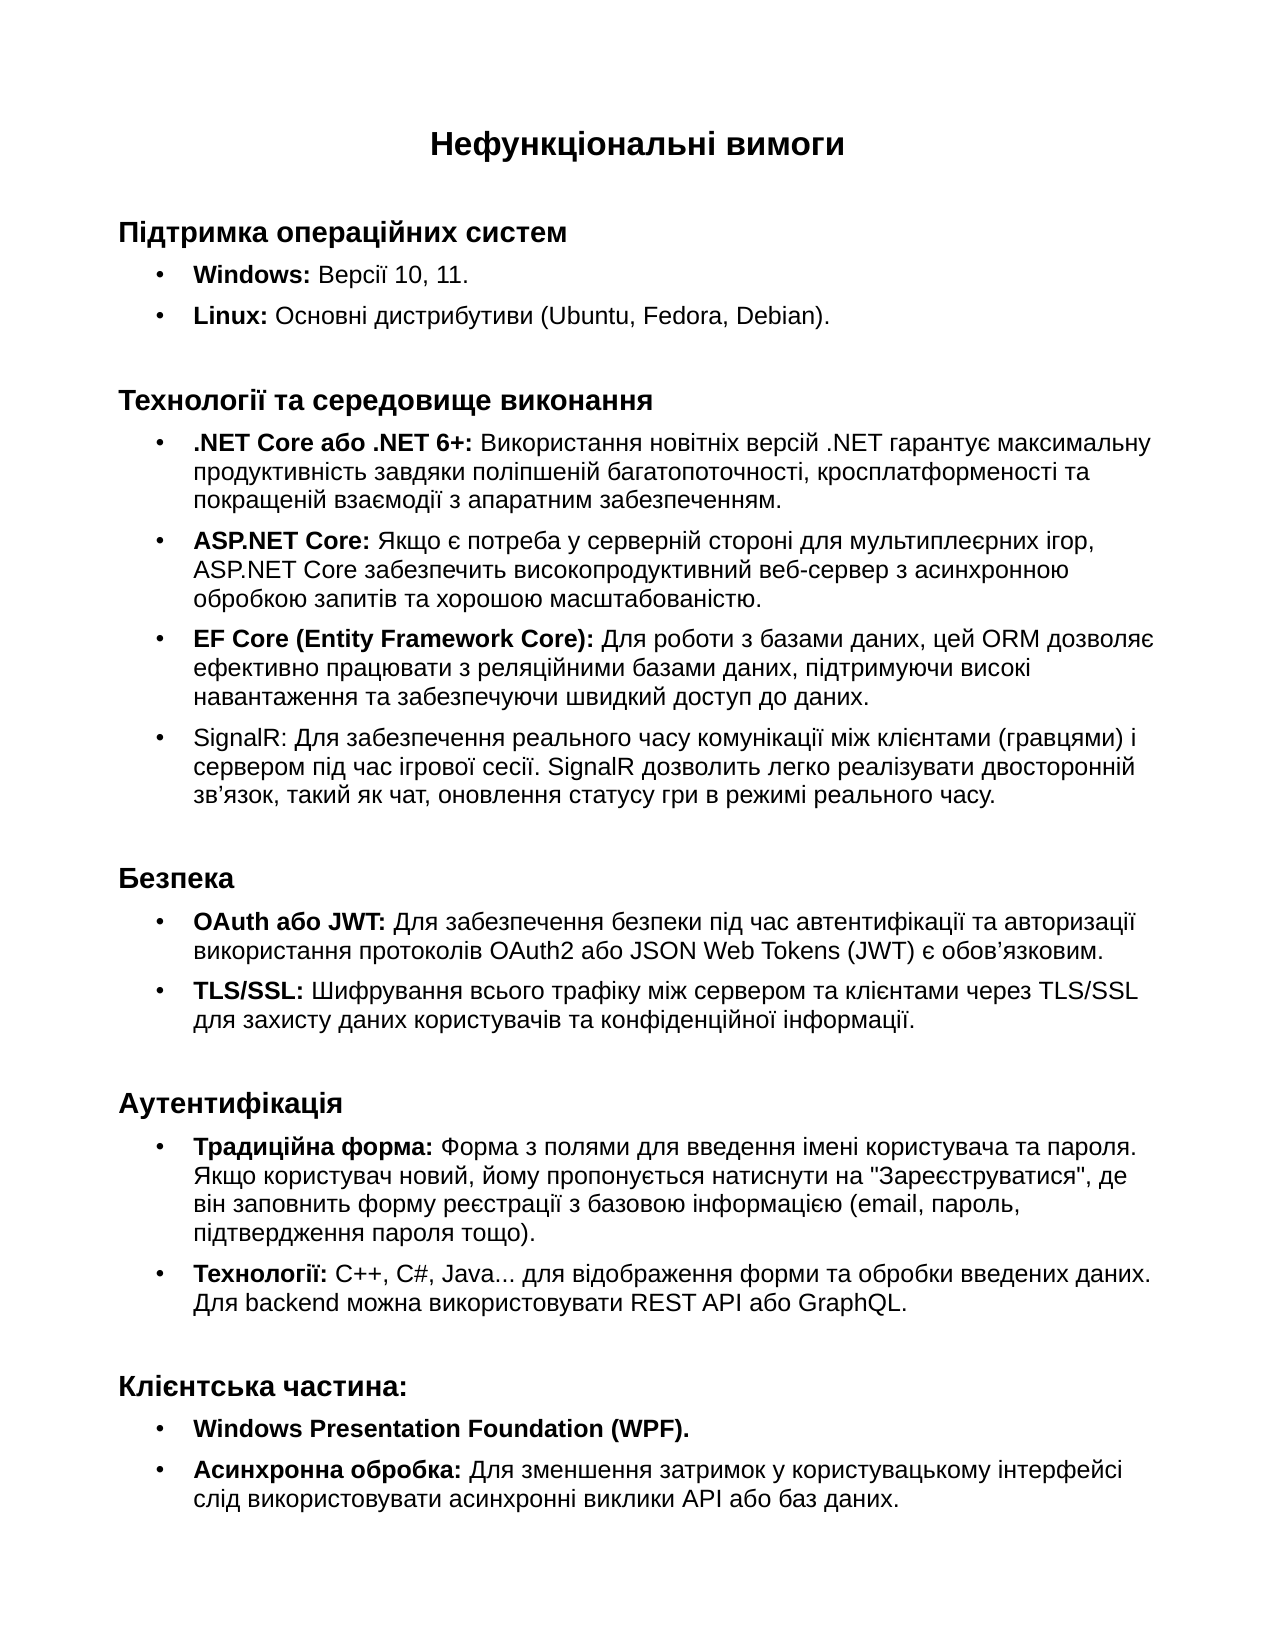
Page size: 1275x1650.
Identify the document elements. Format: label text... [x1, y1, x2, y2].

list TLS/SSL: Шифрування всього трафіку між сервером та клієнтами через TLS/SSL для захисту даних користувачів та конфіденційної інформації. [156, 976, 1157, 1034]
list Windows Presentation Foundation (WPF). [156, 1414, 1157, 1443]
list EF Core (Entity Framework Core): Для роботи з базами даних, цей ORM дозволяє ефективно працювати з реляційними базами даних, підтримуючи високі навантаження та забезпечуючи швидкий доступ до даних. [156, 624, 1157, 711]
text Клієнтська частина: [118, 1369, 1157, 1402]
list OAuth або JWT: Для забезпечення безпеки під час автентифікації та авторизації використання протоколів OAuth2 або JSON Web Tokens (JWT) є обов’язковим. [156, 907, 1157, 964]
text Підтримка операційних систем [118, 215, 1157, 248]
list SignalR: Для забезпечення реального часу комунікації між клієнтами (гравцями) і сервером під час ігрової сесії. SignalR дозволить легко реалізувати двосторонній зв’язок, такий як чат, оновлення статусу гри в режимі реального часу. [156, 723, 1157, 809]
list Windows: Версії 10, 11. [156, 260, 1157, 289]
text Нефункціональні вимоги [118, 124, 1157, 162]
list Технології: C++, C#, Java... для відображення форми та обробки введених даних. Для backend можна використовувати REST API або GraphQL. [156, 1259, 1157, 1316]
text Безпека [118, 861, 1157, 895]
list ASP.NET Core: Якщо є потреба у серверній стороні для мультиплеєрних ігор, ASP.NET Core забезпечить високопродуктивний веб-сервер з асинхронною обробкою запитів та хорошою масштабованістю. [156, 526, 1157, 612]
list .NET Core або .NET 6+: Використання новітніх версій .NET гарантує максимальну продуктивність завдяки поліпшеній багатопоточності, кросплатформеності та покращеній взаємодії з апаратним забезпеченням. [156, 428, 1157, 514]
text Технології та середовище виконання [118, 382, 1157, 416]
list Асинхронна обробка: Для зменшення затримок у користувацькому інтерфейсі слід використовувати асинхронні виклики API або баз даних. [156, 1455, 1157, 1513]
text Аутентифікація [118, 1086, 1157, 1120]
list Linux: Основні дистрибутиви (Ubuntu, Fedora, Debian). [156, 301, 1157, 330]
list Традиційна форма: Форма з полями для введення імені користувача та пароля. Якщо користувач новий, йому пропонується натиснути на "Зареєструватися", де він заповнить форму реєстрації з базовою інформацією (email, пароль, підтвердження пароля тощо). [156, 1132, 1157, 1247]
